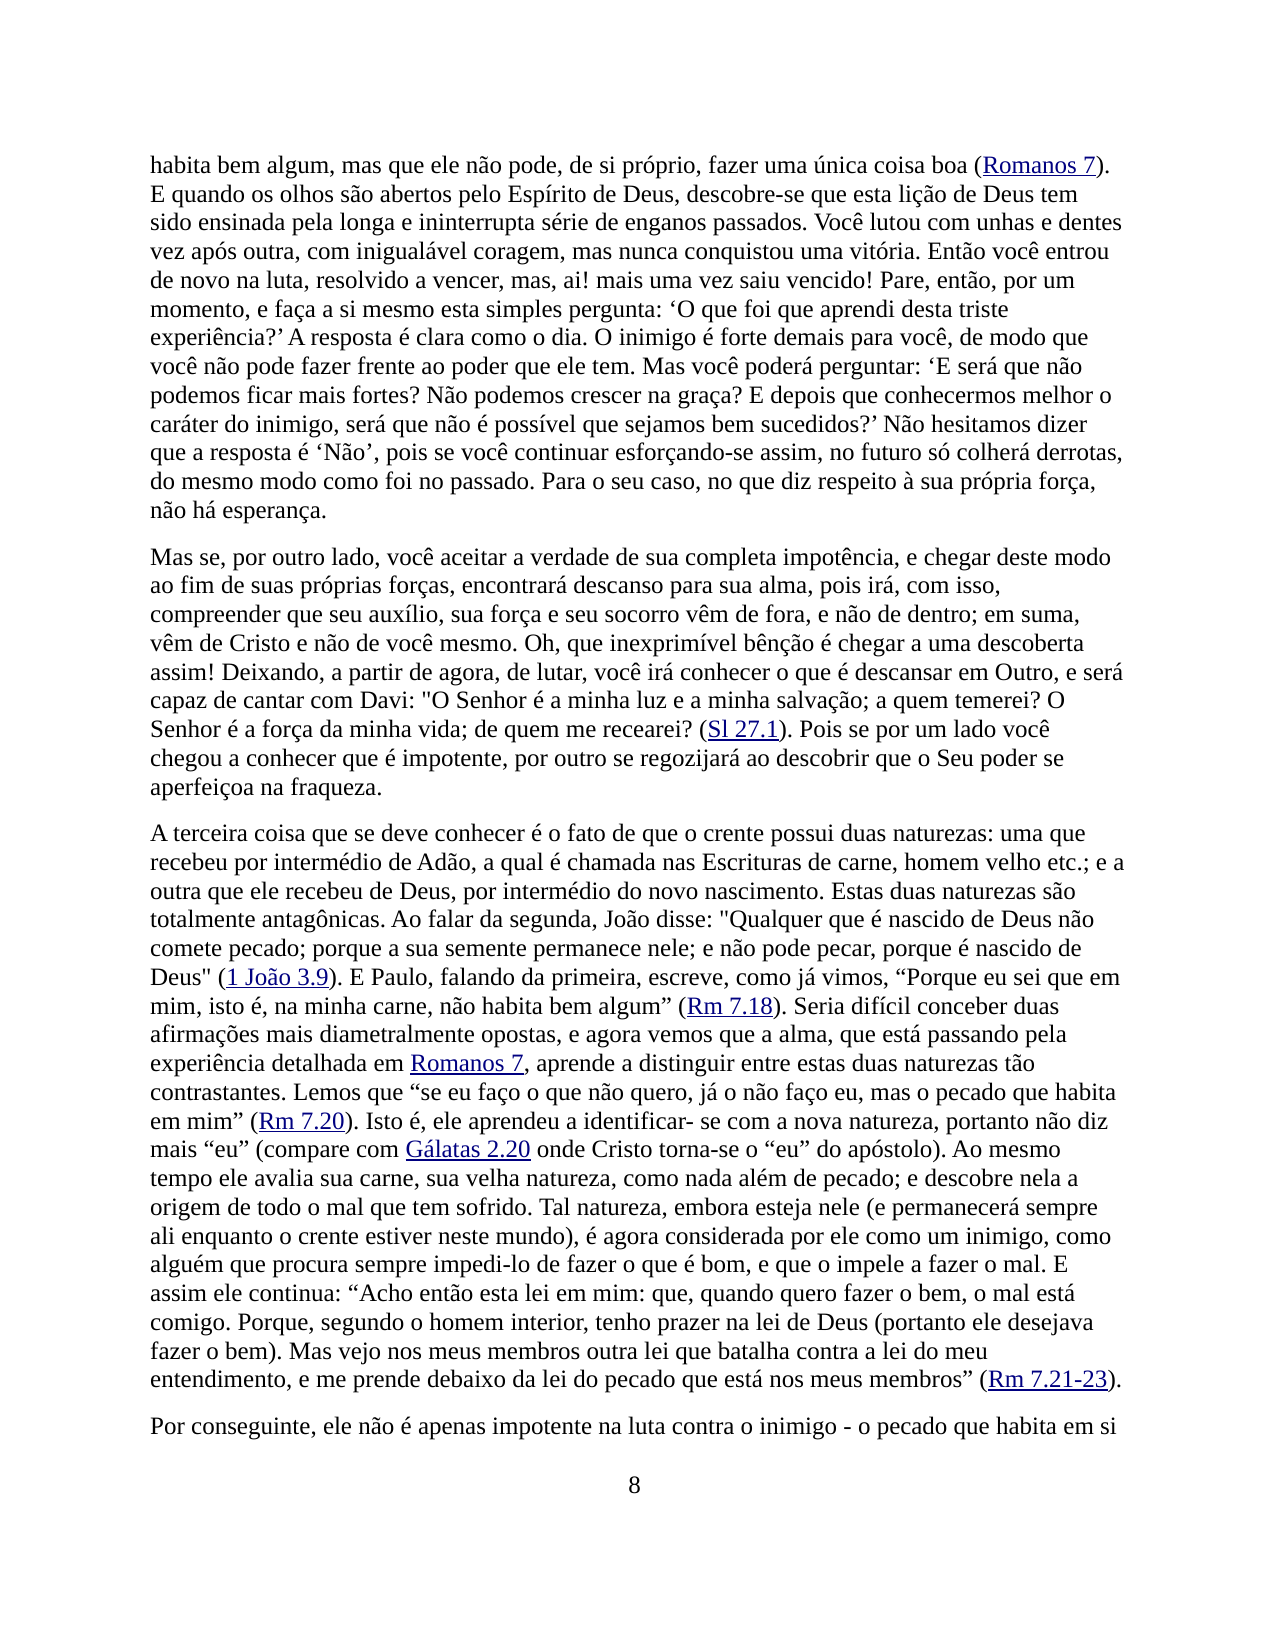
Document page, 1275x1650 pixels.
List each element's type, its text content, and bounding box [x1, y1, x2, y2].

text Por conseguinte, ele não é apenas impotente na luta contra o inimigo - o pecado que habita em si [150, 1411, 1125, 1440]
text A terceira coisa que se deve conhecer é o fato de que o crente possui duas naturezas: uma que recebeu por intermédio de Adão, a qual é chamada nas Escrituras de carne, homem velho etc.; e a outra que ele recebeu de Deus, por intermédio do novo nascimento. Estas duas naturezas são totalmente antagônicas. Ao falar da segunda, João disse: "Qualquer que é nascido de Deus não comete pecado; porque a sua semente permanece nele; e não pode pecar, porque é nascido de Deus" (1 João 3.9). E Paulo, falando da primeira, escreve, como já vimos, “Porque eu sei que em mim, isto é, na minha carne, não habita bem algum” (Rm 7.18). Seria difícil conceber duas afirmações mais diametralmente opostas, e agora vemos que a alma, que está passando pela experiência detalhada em Romanos 7, aprende a distinguir entre estas duas naturezas tão contrastantes. Lemos que “se eu faço o que não quero, já o não faço eu, mas o pecado que habita em mim” (Rm 7.20). Isto é, ele aprendeu a identificar- se com a nova natureza, portanto não diz mais “eu” (compare com Gálatas 2.20 onde Cristo torna-se o “eu” do apóstolo). Ao mesmo tempo ele avalia sua carne, sua velha natureza, como nada além de pecado; e descobre nela a origem de todo o mal que tem sofrido. Tal natureza, embora esteja nele (e permanecerá sempre ali enquanto o crente estiver neste mundo), é agora considerada por ele como um inimigo, como alguém que procura sempre impedi-lo de fazer o que é bom, e que o impele a fazer o mal. E assim ele continua: “Acho então esta lei em mim: que, quando quero fazer o bem, o mal está comigo. Porque, segundo o homem interior, tenho prazer na lei de Deus (portanto ele desejava fazer o bem). Mas vejo nos meus membros outra lei que batalha contra a lei do meu entendimento, e me prende debaixo da lei do pecado que está nos meus membros” (Rm 7.21-23). [150, 818, 1125, 1393]
text Mas se, por outro lado, você aceitar a verdade de sua completa impotência, e chegar deste modo ao fim de suas próprias forças, encontrará descanso para sua alma, pois irá, com isso, compreender que seu auxílio, sua força e seu socorro vêm de fora, e não de dentro; em suma, vêm de Cristo e não de você mesmo. Oh, que inexprimível bênção é chegar a uma descoberta assim! Deixando, a partir de agora, de lutar, você irá conhecer o que é descansar em Outro, e será capaz de cantar com Davi: "O Senhor é a minha luz e a minha salvação; a quem temerei? O Senhor é a força da minha vida; de quem me recearei? (Sl 27.1). Pois se por um lado você chegou a conhecer que é impotente, por outro se regozijará ao descobrir que o Seu poder se aperfeiçoa na fraqueza. [150, 542, 1125, 800]
text habita bem algum, mas que ele não pode, de si próprio, fazer uma única coisa boa (Romanos 7). E quando os olhos são abertos pelo Espírito de Deus, descobre-se que esta lição de Deus tem sido ensinada pela longa e ininterrupta série de enganos passados. Você lutou com unhas e dentes vez após outra, com inigualável coragem, mas nunca conquistou uma vitória. Então você entrou de novo na luta, resolvido a vencer, mas, ai! mais uma vez saiu vencido! Pare, então, por um momento, e faça a si mesmo esta simples pergunta: ‘O que foi que aprendi desta triste experiência?’ A resposta é clara como o dia. O inimigo é forte demais para você, de modo que você não pode fazer frente ao poder que ele tem. Mas você poderá perguntar: ‘E será que não podemos ficar mais fortes? Não podemos crescer na graça? E depois que conhecermos melhor o caráter do inimigo, será que não é possível que sejamos bem sucedidos?’ Não hesitamos dizer que a resposta é ‘Não’, pois se você continuar esforçando-se assim, no futuro só colherá derrotas, do mesmo modo como foi no passado. Para o seu caso, no que diz respeito à sua própria força, não há esperança. [150, 150, 1125, 524]
